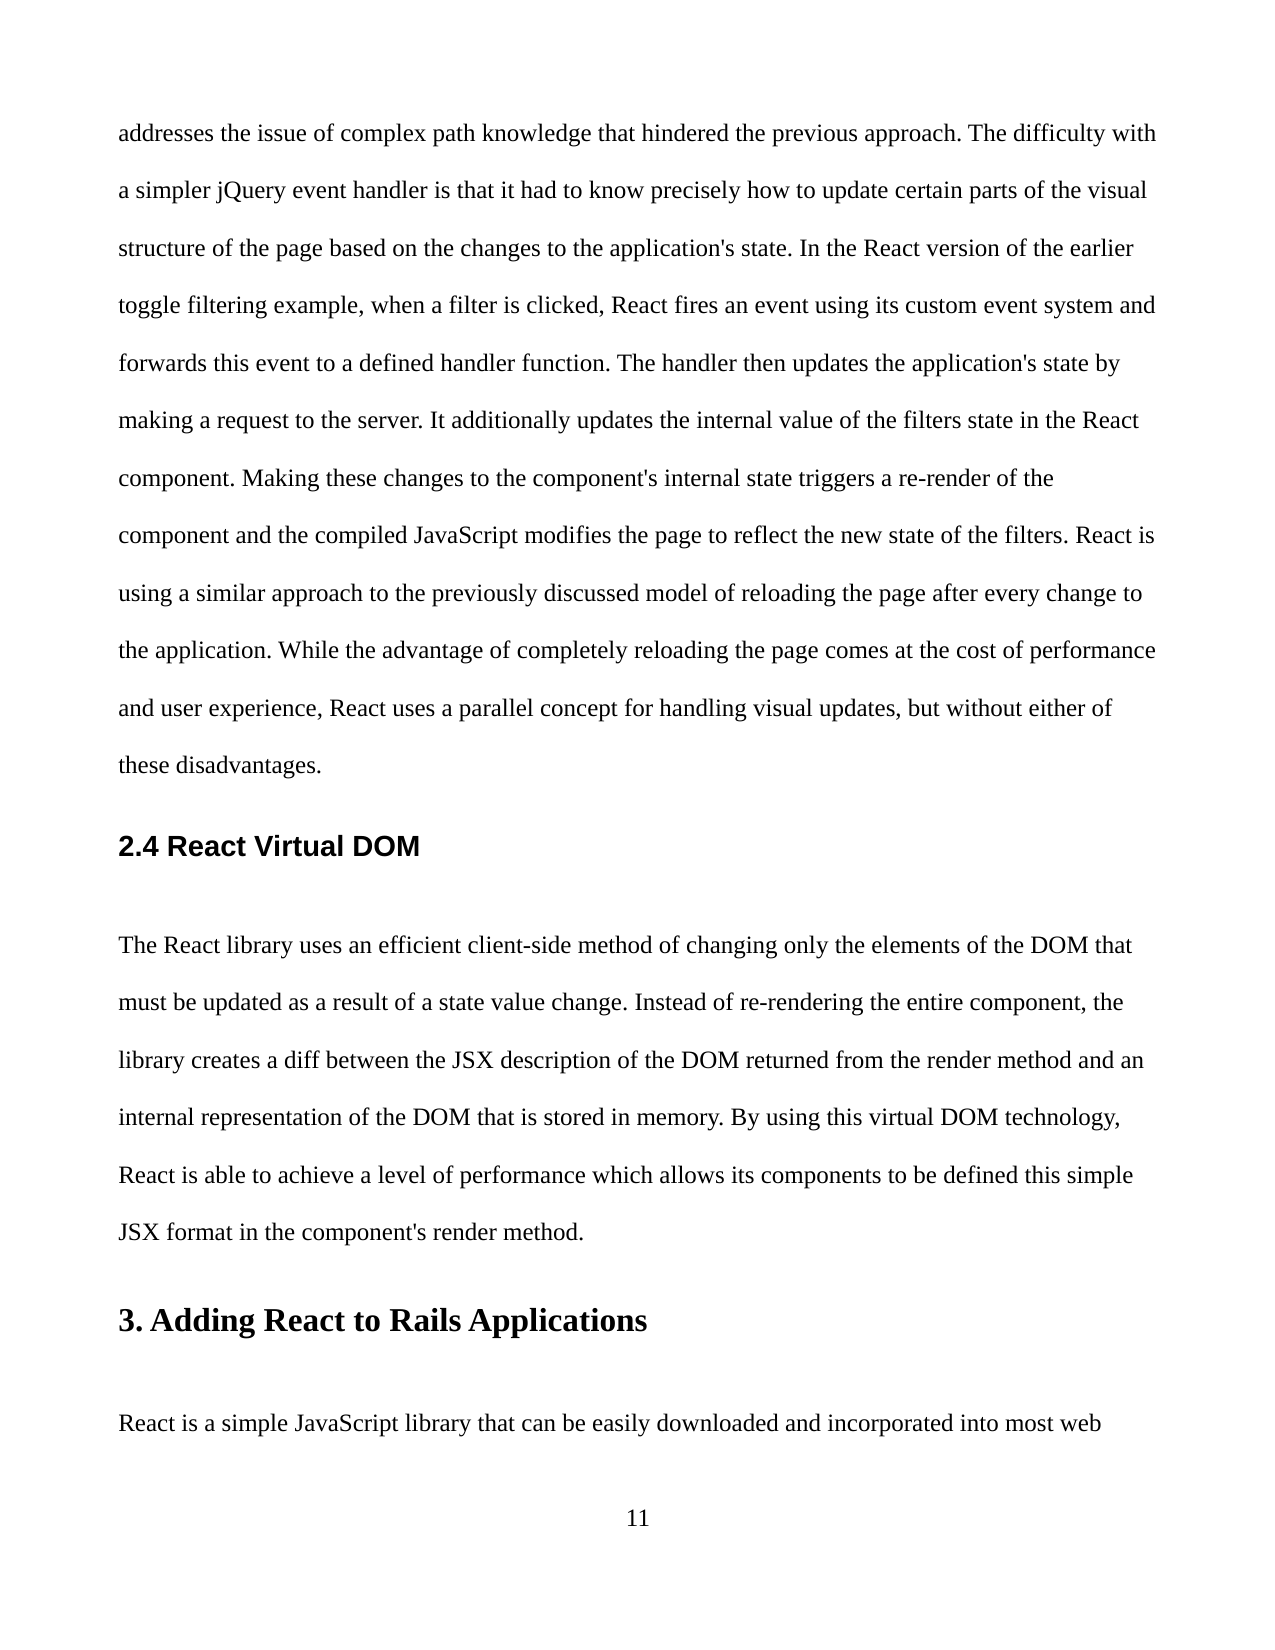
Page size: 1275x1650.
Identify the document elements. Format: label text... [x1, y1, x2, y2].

text The React library uses an efficient client-side method of changing only the elements of the DOM that must be updated as a result of a state value change. Instead of re-rendering the entire component, the library creates a diff between the JSX description of the DOM returned from the render method and an internal representation of the DOM that is stored in memory. By using this virtual DOM technology, React is able to achieve a level of performance which allows its components to be defined this simple JSX format in the component's render method. [118, 930, 1157, 1246]
subtitle 3. Adding React to Rails Applications [118, 1300, 1157, 1338]
text addresses the issue of complex path knowledge that hindered the previous approach. The difficulty with a simpler jQuery event handler is that it had to know precisely how to update certain parts of the visual structure of the page based on the changes to the application's state. In the React version of the earlier toggle filtering example, when a filter is clicked, React fires an event using its custom event system and forwards this event to a defined handler function. The handler then updates the application's state by making a request to the server. It additionally updates the internal value of the filters state in the React component. Making these changes to the component's internal state triggers a re-render of the component and the compiled JavaScript modifies the page to reflect the new state of the filters. React is using a similar approach to the previously discussed model of reloading the page after every change to the application. While the advantage of completely reloading the page comes at the cost of performance and user experience, React uses a parallel concept for handling visual updates, but without either of these disadvantages. [118, 118, 1157, 779]
text React is a simple JavaScript library that can be easily downloaded and incorporated into most web [118, 1408, 1157, 1437]
subtitle 2.4 React Virtual DOM [118, 829, 1157, 862]
